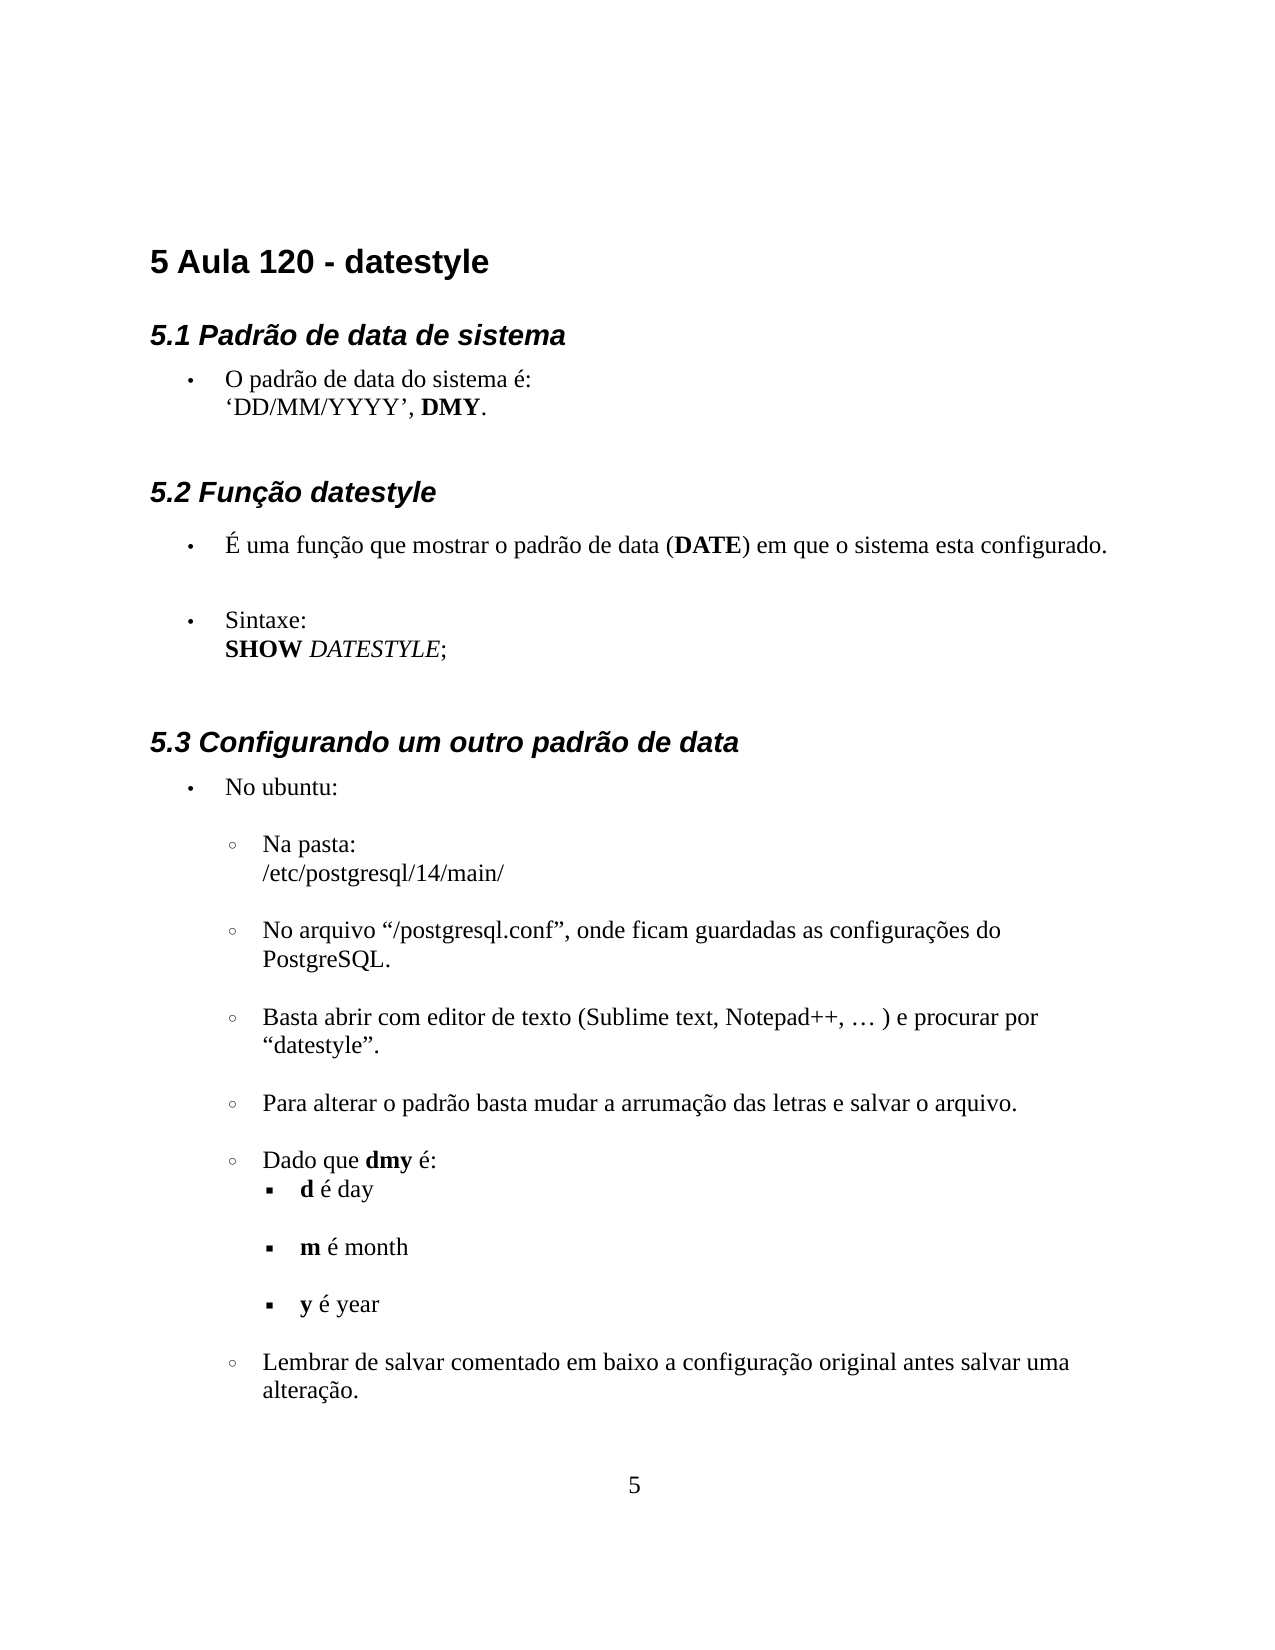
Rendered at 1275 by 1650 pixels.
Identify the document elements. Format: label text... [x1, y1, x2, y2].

list É uma função que mostrar o padrão de data (DATE) em que o sistema esta configurado. [187, 530, 1125, 587]
list No arquivo “/postgresql.conf”, onde ficam guardadas as configurações do PostgreSQL. [225, 915, 1125, 1002]
list Para alterar o padrão basta mudar a arrumação das letras e salvar o arquivo. [225, 1088, 1125, 1145]
list d é day [262, 1174, 1125, 1232]
list O padrão de data do sistema é: ‘DD/MM/YYYY’, DMY. [187, 364, 1125, 450]
list Dado que dmy é: [225, 1145, 1125, 1174]
subtitle 5.3 Configurando um outro padrão de data [150, 726, 1125, 759]
subtitle 5 Aula 120 - datestyle [150, 241, 1125, 280]
list Lembrar de salvar comentado em baixo a configuração original antes salvar uma alteração. [225, 1347, 1125, 1433]
list Sintaxe: SHOW DATESTYLE; [187, 605, 1125, 692]
subtitle 5.1 Padrão de data de sistema [150, 318, 1125, 351]
list No ubuntu: [187, 772, 1125, 829]
list [187, 150, 1125, 179]
list y é year [262, 1289, 1125, 1347]
list Na pasta: /etc/postgresql/14/main/ [225, 829, 1125, 915]
list m é month [262, 1232, 1125, 1289]
list Basta abrir com editor de texto (Sublime text, Notepad++, … ) e procurar por “datestyle”. [225, 1002, 1125, 1088]
subtitle 5.2 Função datestyle [150, 475, 1125, 508]
